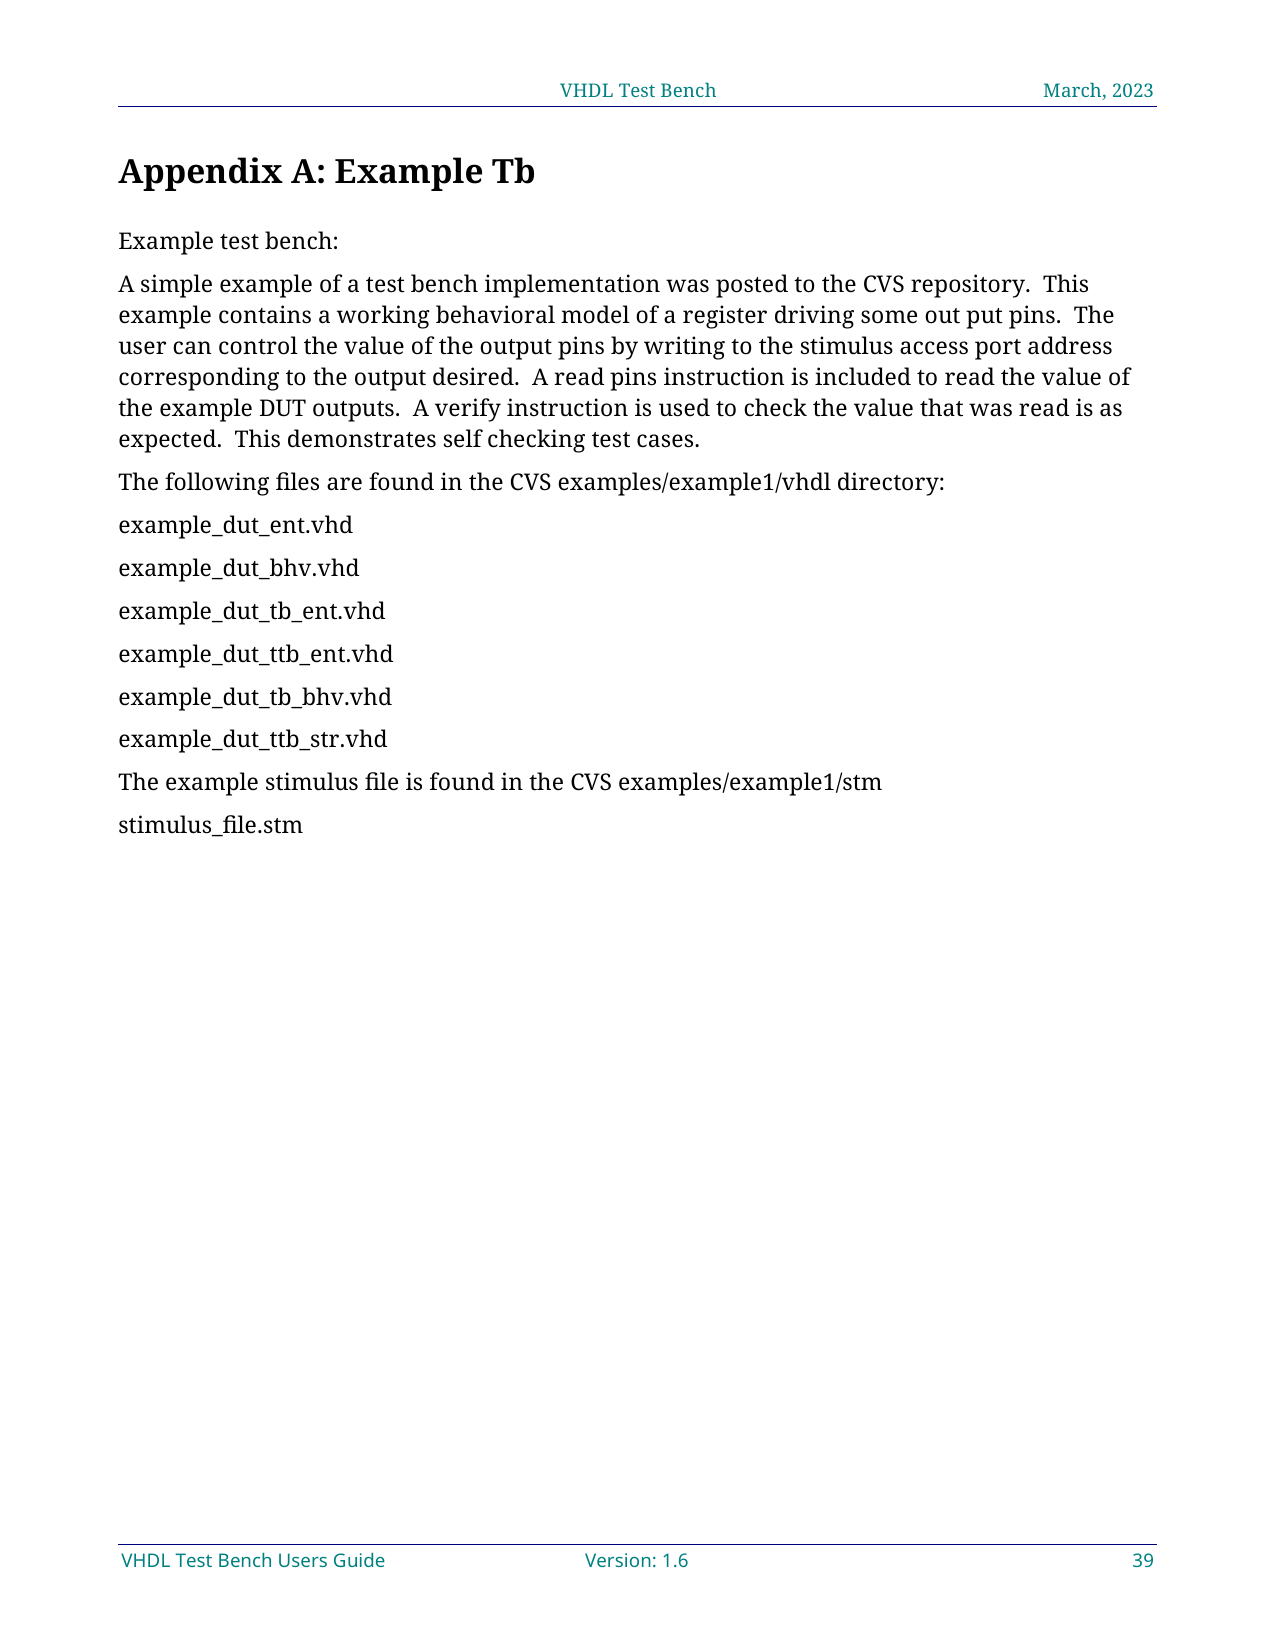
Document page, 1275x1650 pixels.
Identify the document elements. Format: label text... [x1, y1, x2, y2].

text Appendix A: Example tb [118, 148, 1157, 194]
text example_dut_ent.vhd [118, 509, 1157, 540]
text example_dut_tb_ent.vhd [118, 594, 1157, 626]
text stimulus_file.stm [118, 809, 1157, 840]
text The example stimulus file is found in the CVS examples/example1/stm [118, 766, 1157, 797]
text example_dut_ttb_ent.vhd [118, 637, 1157, 668]
text A simple example of a test bench implementation was posted to the CVS repository. This example contains a working behavioral model of a register driving some out put pins. The user can control the value of the output pins by writing to the stimulus access port address corresponding to the output desired. A read pins instruction is included to read the value of the example DUT outputs. A verify instruction is used to check the value that was read is as expected. This demonstrates self checking test cases. [118, 268, 1157, 454]
text example_dut_bhv.vhd [118, 552, 1157, 583]
text example_dut_ttb_str.vhd [118, 723, 1157, 754]
text Example test bench: [118, 225, 1157, 256]
text The following files are found in the CVS examples/example1/vhdl directory: [118, 466, 1157, 497]
text example_dut_tb_bhv.vhd [118, 680, 1157, 711]
